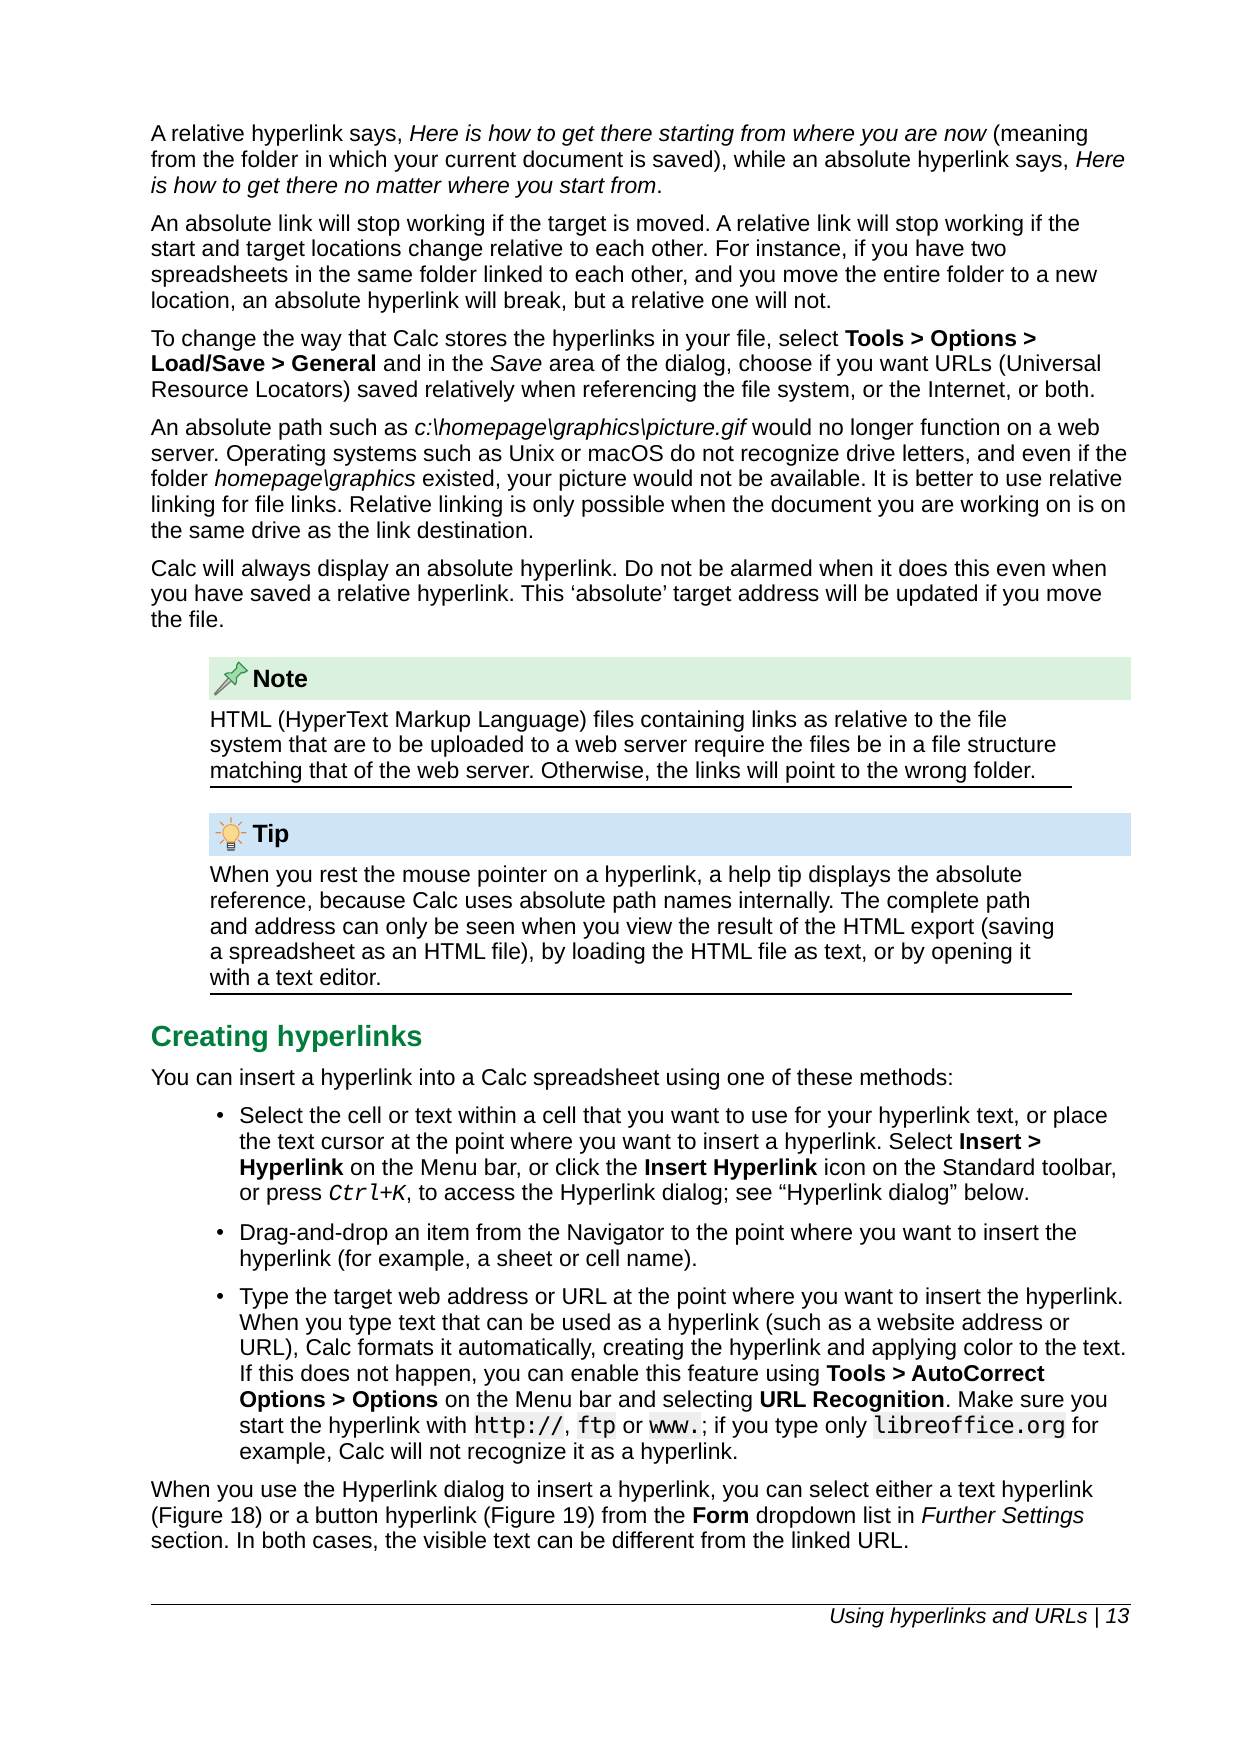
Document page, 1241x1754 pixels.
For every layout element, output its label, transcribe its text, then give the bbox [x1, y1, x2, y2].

text Calc will always display an absolute hyperlink. Do not be alarmed when it does this even when you have saved a relative hyperlink. This ‘absolute’ target address will be updated if you move the file. [151, 555, 1131, 632]
text A relative hyperlink says, Here is how to get there starting from where you are now (meaning from the folder in which your current document is saved), while an absolute hyperlink says, Here is how to get there no matter where you start from. [151, 121, 1131, 198]
text An absolute path such as c:\homepage\graphics\picture.gif would no longer function on a web server. Operating systems such as Unix or macOS do not recognize drive letters, and even if the folder homepage\graphics existed, your picture would not be available. It is better to use relative linking for file links. Relative linking is only possible when the document you are working on is on the same drive as the link destination. [151, 415, 1131, 543]
text When you use the Hyperlink dialog to insert a hyperlink, you can select either a text hyperlink (Figure 18) or a button hyperlink (Figure 19) from the Form dropdown list in Further Settings section. In both cases, the visible text can be different from the linked URL. [151, 1477, 1131, 1554]
subtitle Tip [209, 813, 1131, 856]
text To change the way that Calc stores the hyperlinks in your file, select Tools > Options > Load/Save > General and in the Save area of the dialog, choose if you want URLs (Universal Resource Locators) saved relatively when referencing the file system, or the Internet, or both. [151, 325, 1131, 402]
list You can insert a hyperlink into a Calc spreadsheet using one of these methods: [151, 1065, 1131, 1091]
text An absolute link will stop working if the target is moved. A relative link will stop working if the start and target locations change relative to each other. For instance, if you have two spreadsheets in the same folder linked to each other, and you move the entire folder to a new location, an absolute hyperlink will break, but a relative one will not. [151, 210, 1131, 313]
list Type the target web address or URL at the point where you want to insert the hyperlink. When you type text that can be used as a hyperlink (such as a website address or URL), Calc formats it automatically, creating the hyperlink and applying color to the text. If this does not happen, you can enable this feature using Tools > AutoCorrect Options > Options on the Menu bar and selecting URL Recognition. Make sure you start the hyperlink with http://, ftp or www.; if you type only libreoffice.org for example, Calc will not recognize it as a hyperlink. [224, 1284, 1131, 1464]
text HTML (HyperText Markup Language) files containing links as relative to the file system that are to be uploaded to a web server require the files be in a file structure matching that of the web server. Otherwise, the links will point to the wrong folder. [209, 706, 1072, 788]
text When you rest the mouse pointer on a hyperlink, a help tip displays the absolute reference, because Calc uses absolute path names internally. The complete path and address can only be seen when you view the result of the HTML export (saving a spreadsheet as an HTML file), by loading the HTML file as text, or by opening it with a text editor. [209, 862, 1072, 995]
list Select the cell or text within a cell that you want to use for your hyperlink text, or place the text cursor at the point where you want to insert a hyperlink. Select Insert > Hyperlink on the Menu bar, or click the Insert Hyperlink icon on the Standard toolbar, or press Ctrl+K, to access the Hyperlink dialog; see “Hyperlink dialog” below. [224, 1103, 1131, 1208]
subtitle Creating hyperlinks [151, 1020, 1131, 1053]
subtitle Note [209, 657, 1131, 700]
list Drag-and-drop an item from the Navigator to the point where you want to insert the hyperlink (for example, a sheet or cell name). [224, 1220, 1131, 1271]
